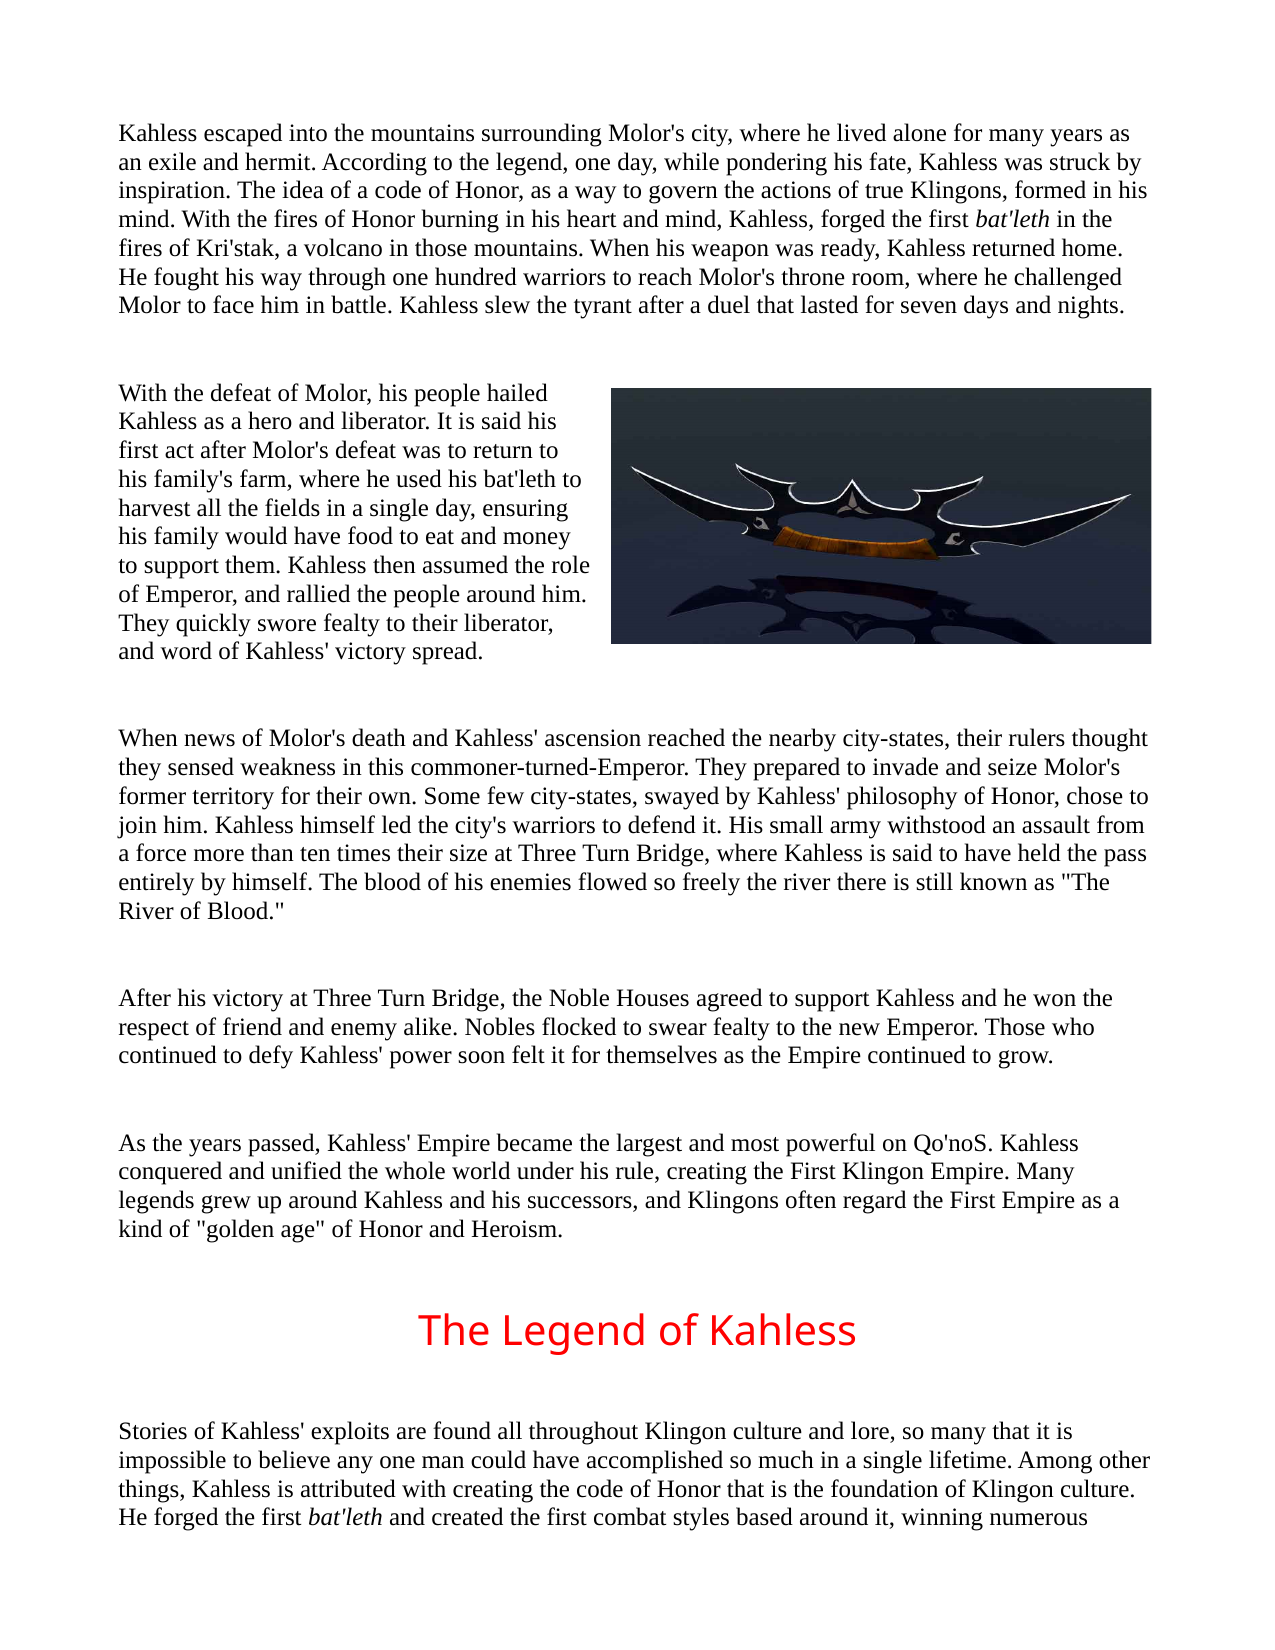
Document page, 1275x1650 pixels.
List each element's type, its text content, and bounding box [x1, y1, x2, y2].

text Stories of Kahless' exploits are found all throughout Klingon culture and lore, so many that it is impossible to believe any one man could have accomplished so much in a single lifetime. Among other things, Kahless is attributed with creating the code of Honor that is the foundation of Klingon culture. He forged the first bat'leth and created the first combat styles based around it, winning numerous [118, 1416, 1157, 1531]
text After his victory at Three Turn Bridge, the Noble Houses agreed to support Kahless and he won the respect of friend and enemy alike. Nobles flocked to swear fealty to the new Emperor. Those who continued to defy Kahless' power soon felt it for themselves as the Empire continued to grow. [118, 983, 1157, 1069]
subtitle The Legend of Kahless [118, 1301, 1157, 1358]
text With the defeat of Molor, his people hailed Kahless as a hero and liberator. It is said his first act after Molor's defeat was to return to his family's farm, where he used his bat'leth to harvest all the fields in a single day, ensuring his family would have food to eat and money to support them. Kahless then assumed the role of Emperor, and rallied the people around him. They quickly swore fealty to their liberator, and word of Kahless' victory spread. [118, 378, 1157, 665]
picture [611, 388, 1152, 644]
text When news of Molor's death and Kahless' ascension reached the nearby city-states, their rulers thought they sensed weakness in this commoner-turned-Emperor. They prepared to invade and seize Molor's former territory for their own. Some few city-states, swayed by Kahless' philosophy of Honor, chose to join him. Kahless himself led the city's warriors to defend it. His small army withstood an assault from a force more than ten times their size at Three Turn Bridge, where Kahless is said to have held the pass entirely by himself. The blood of his enemies flowed so freely the river there is still known as "The River of Blood." [118, 723, 1157, 925]
text As the years passed, Kahless' Empire became the largest and most powerful on Qo'noS. Kahless conquered and unified the whole world under his rule, creating the First Klingon Empire. Many legends grew up around Kahless and his successors, and Klingons often regard the First Empire as a kind of "golden age" of Honor and Heroism. [118, 1128, 1157, 1243]
text Kahless escaped into the mountains surrounding Molor's city, where he lived alone for many years as an exile and hermit. According to the legend, one day, while pondering his fate, Kahless was struck by inspiration. The idea of a code of Honor, as a way to govern the actions of true Klingons, formed in his mind. With the fires of Honor burning in his heart and mind, Kahless, forged the first bat'leth in the fires of Kri'stak, a volcano in those mountains. When his weapon was ready, Kahless returned home. He fought his way through one hundred warriors to reach Molor's throne room, where he challenged Molor to face him in battle. Kahless slew the tyrant after a duel that lasted for seven days and nights. [118, 118, 1157, 319]
